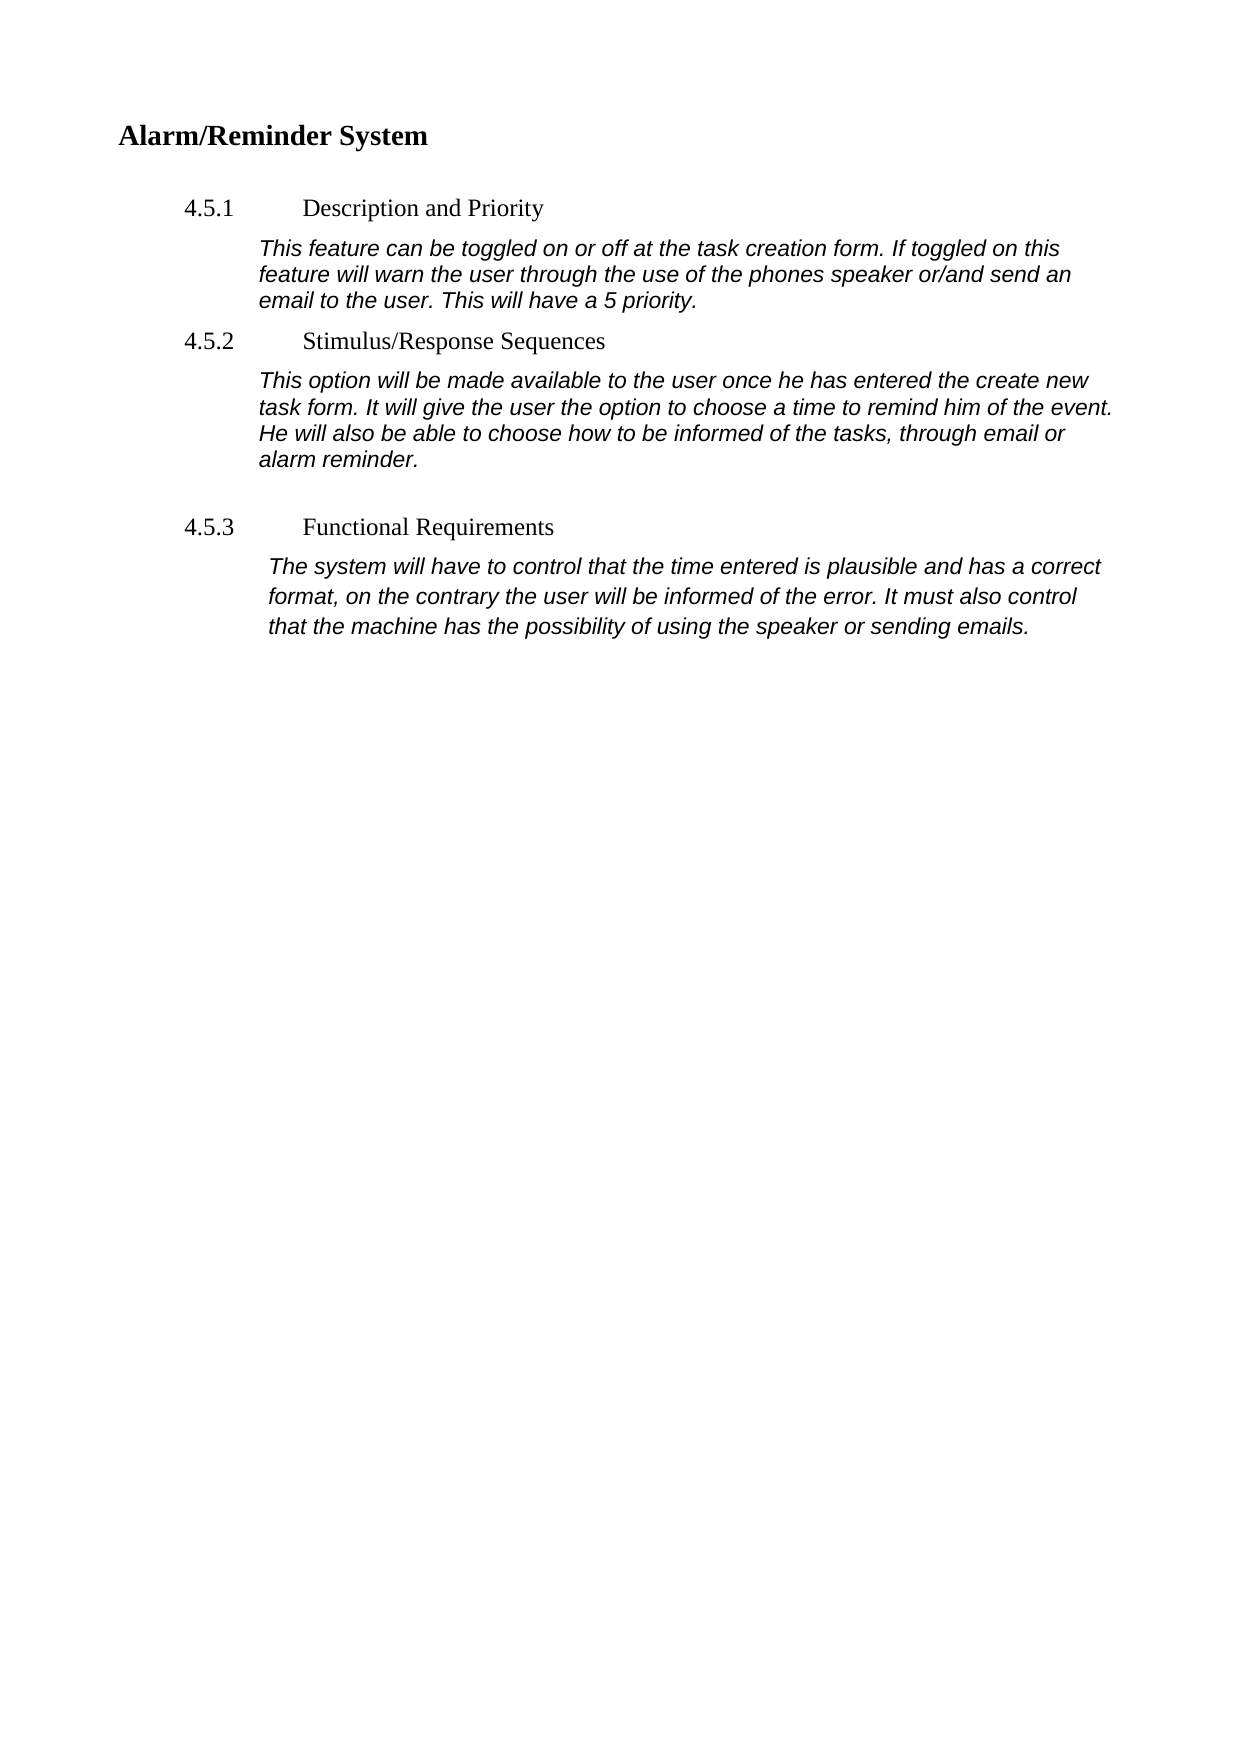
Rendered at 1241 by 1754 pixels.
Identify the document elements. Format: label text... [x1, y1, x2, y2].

text The system will have to control that the time entered is plausible and has a correct format, on the contrary the user will be informed of the error. It must also control that the machine has the possibility of using the speaker or sending emails. [268, 553, 1122, 640]
text Alarm/Reminder System [118, 118, 1122, 152]
text This feature can be toggled on or off at the task creation form. If toggled on this feature will warn the user through the use of the phones speaker or/and send an email to the user. This will have a 5 priority. [259, 234, 1122, 314]
text 4.5.1 Description and Priority [184, 193, 1122, 222]
text This option will be made available to the user once he has entered the create new task form. It will give the user the option to choose a time to remind him of the event. He will also be able to choose how to be informed of the tasks, through email or alarm reminder. [259, 367, 1122, 473]
text 4.5.2 Stimulus/Response Sequences [184, 326, 1122, 355]
text 4.5.3 Functional Requirements [184, 512, 1122, 540]
